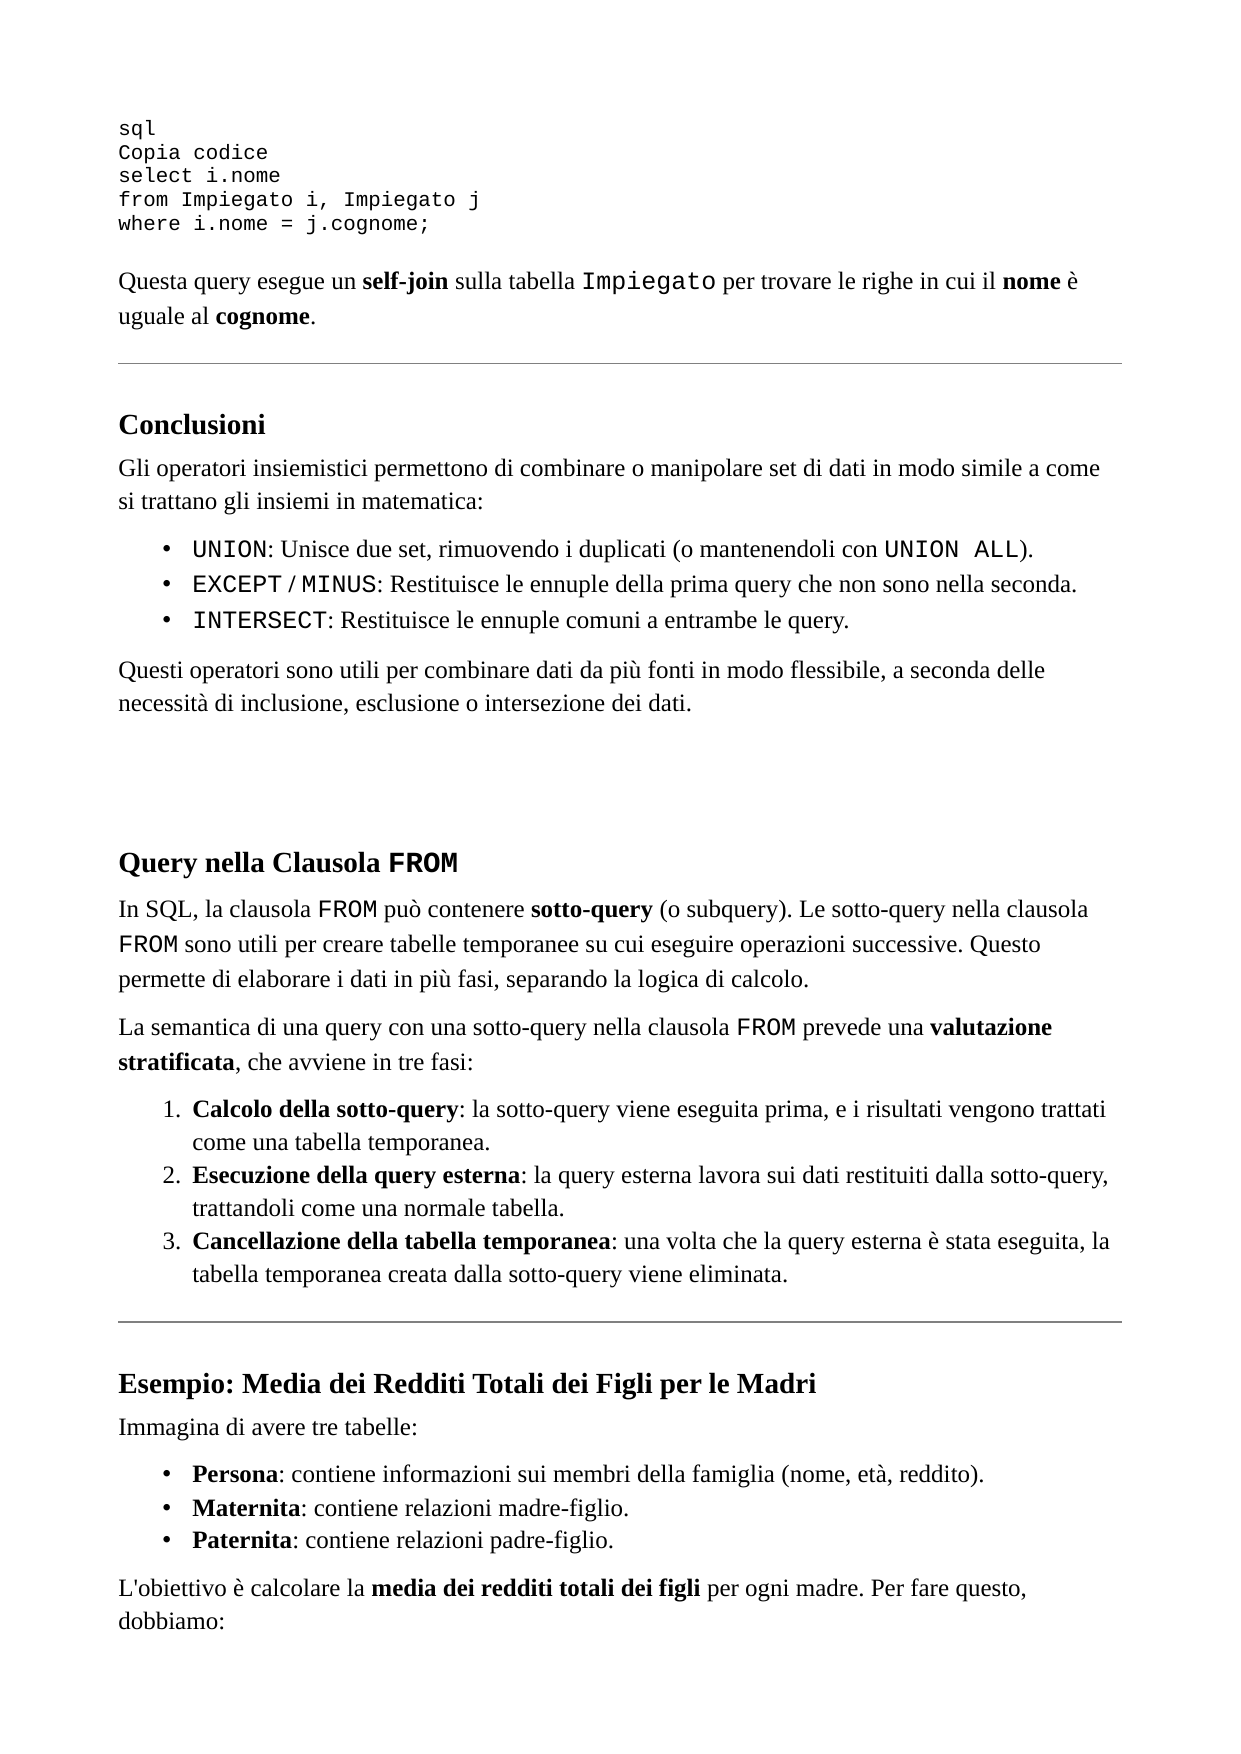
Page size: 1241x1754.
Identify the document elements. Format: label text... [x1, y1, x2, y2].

list EXCEPT / MINUS: Restituisce le ennuple della prima query che non sono nella seconda. [162, 569, 1122, 600]
subtitle Conclusioni [118, 407, 1122, 441]
list Maternita: contiene relazioni madre-figlio. [162, 1493, 1122, 1521]
text from Impiegato i, Impiegato j [118, 189, 1122, 213]
list Paternita: contiene relazioni padre-figlio. [162, 1526, 1122, 1554]
text Questi operatori sono utili per combinare dati da più fonti in modo flessibile, a seconda delle necessità di inclusione, esclusione o intersezione dei dati. [118, 655, 1122, 717]
text Questa query esegue un self-join sulla tabella Impiegato per trovare le righe in cui il nome è uguale al cognome. [118, 266, 1122, 330]
text where i.nome = j.cognome; [118, 213, 1122, 236]
subtitle Esempio: Media dei Redditi Totali dei Figli per le Madri [118, 1366, 1122, 1399]
list INTERSECT: Restituisce le ennuple comuni a entrambe le query. [162, 605, 1122, 636]
list Calcolo della sotto-query: la sotto-query viene eseguita prima, e i risultati vengono trattati come una tabella temporanea. [162, 1094, 1122, 1156]
text sql [118, 118, 1122, 142]
text Copia codice [118, 142, 1122, 165]
text La semantica di una query con una sotto-query nella clausola FROM prevede una valutazione stratificata, che avviene in tre fasi: [118, 1012, 1122, 1076]
text L'obiettivo è calcolare la media dei redditi totali dei figli per ogni madre. Per fare questo, dobbiamo: [118, 1573, 1122, 1635]
list Cancellazione della tabella temporanea: una volta che la query esterna è stata eseguita, la tabella temporanea creata dalla sotto-query viene eliminata. [162, 1226, 1122, 1288]
list Esecuzione della query esterna: la query esterna lavora sui dati restituiti dalla sotto-query, trattandoli come una normale tabella. [162, 1160, 1122, 1222]
text In SQL, la clausola FROM può contenere sotto-query (o subquery). Le sotto-query nella clausola FROM sono utili per creare tabelle temporanee su cui eseguire operazioni successive. Questo permette di elaborare i dati in più fasi, separando la logica di calcolo. [118, 894, 1122, 993]
list UNION: Unisce due set, rimuovendo i duplicati (o mantenendoli con UNION ALL). [162, 534, 1122, 565]
subtitle Query nella Clausola FROM [118, 845, 1122, 881]
text select i.nome [118, 165, 1122, 189]
text Gli operatori insiemistici permettono di combinare o manipolare set di dati in modo simile a come si trattano gli insiemi in matematica: [118, 453, 1122, 515]
text Immagina di avere tre tabelle: [118, 1412, 1122, 1441]
list Persona: contiene informazioni sui membri della famiglia (nome, età, reddito). [162, 1459, 1122, 1488]
